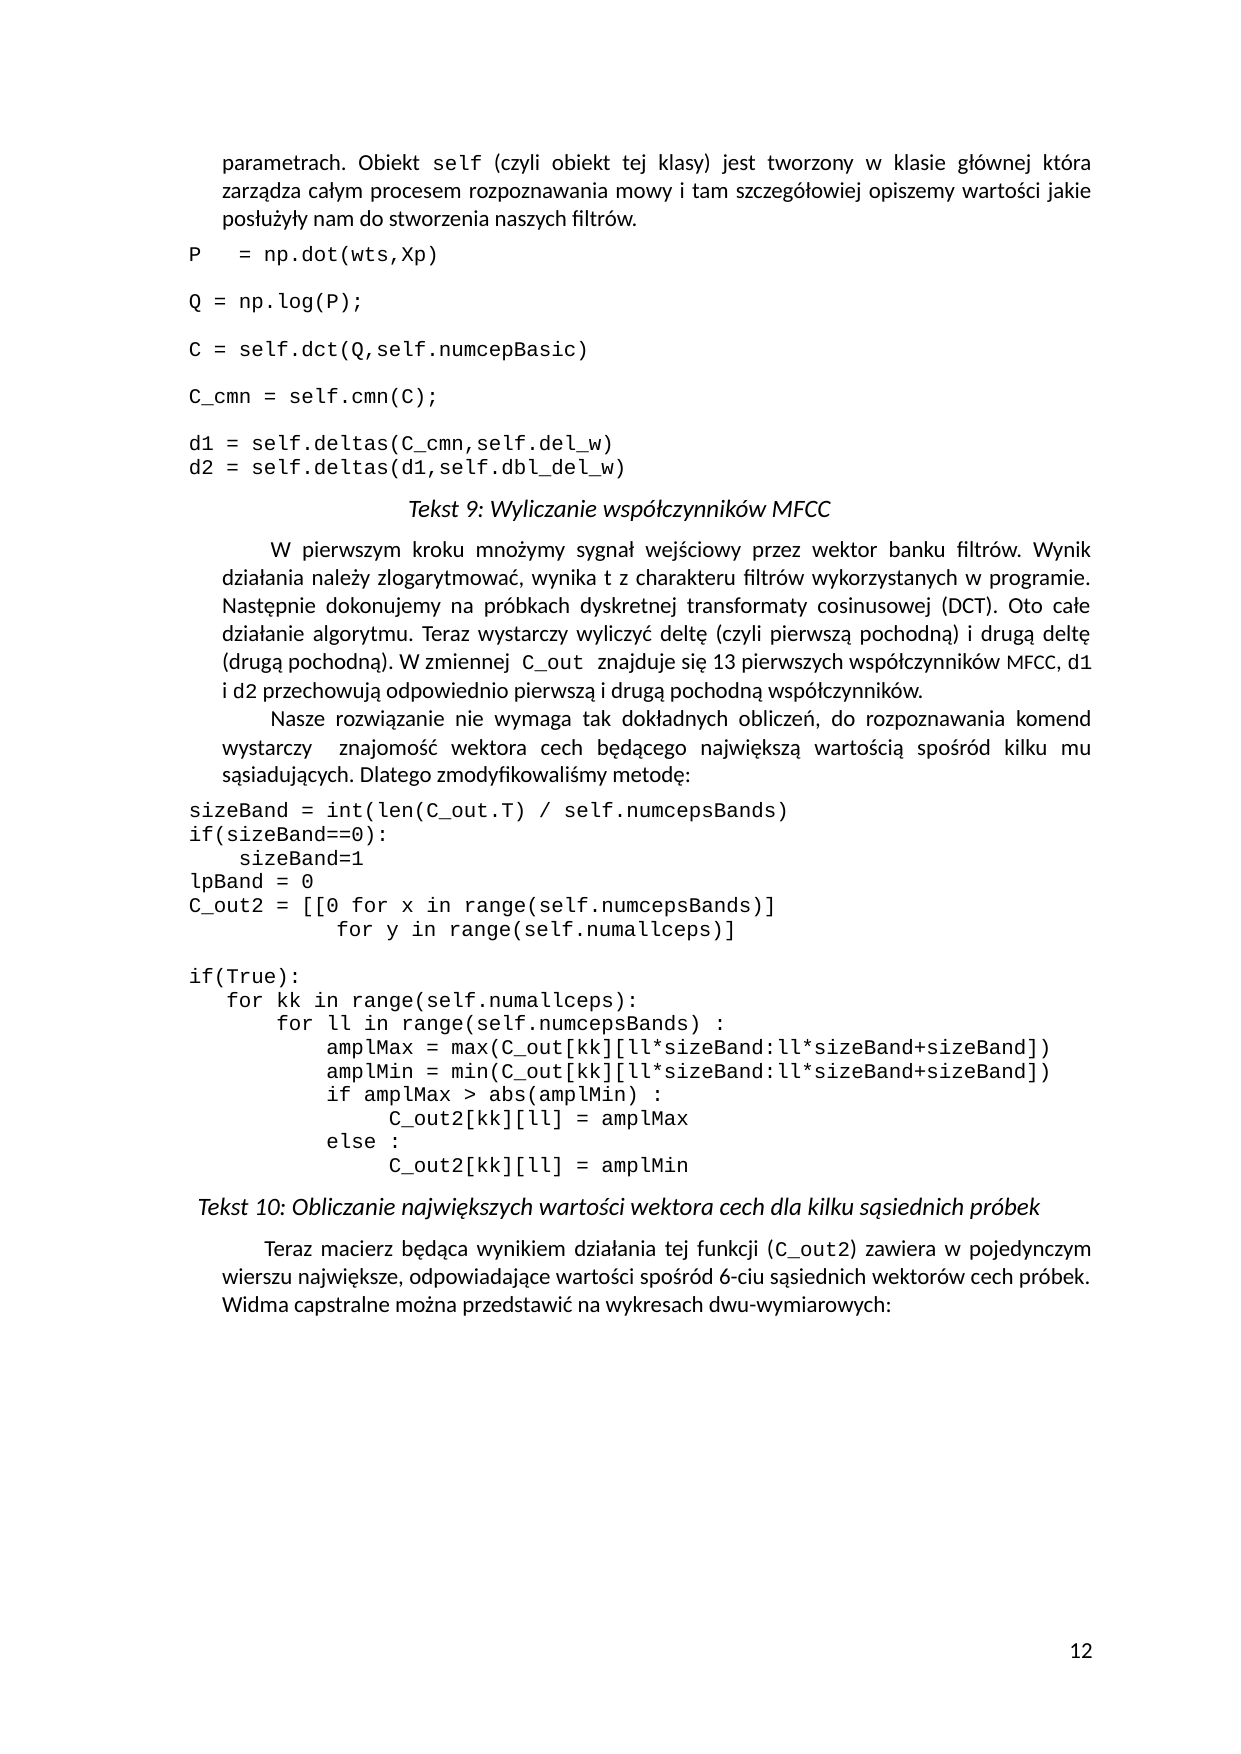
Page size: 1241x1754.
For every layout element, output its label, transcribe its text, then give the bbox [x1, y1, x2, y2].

text d2 = self.deltas(d1,self.dbl_del_w) [189, 457, 1052, 481]
text C = self.dct(Q,self.numcepBasic) [189, 339, 1052, 362]
text P = np.dot(wts,Xp) [189, 244, 1052, 268]
text Q = np.log(P); [189, 291, 1052, 315]
text lpBand = 0 [189, 871, 1052, 895]
text d1 = self.deltas(C_cmn,self.del_w) [189, 433, 1052, 457]
text Teraz macierz będąca wynikiem działania tej funkcji (C_out2) zawiera w pojedynczym wierszu największe, odpowiadające wartości spośród 6-ciu sąsiednich wektorów cech próbek. Widma capstralne można przedstawić na wykresach dwu-wymiarowych: [189, 789, 1092, 1318]
text sizeBand = int(len(C_out.T) / self.numcepsBands) [189, 801, 1052, 824]
text if(True): [189, 966, 1052, 990]
text amplMin = min(C_out[kk][ll*sizeBand:ll*sizeBand+sizeBand]) [189, 1061, 1052, 1084]
text Tekst 10: Obliczanie największych wartości wektora cech dla kilku sąsiednich próbek [189, 1191, 1052, 1222]
text else : [189, 1132, 1052, 1155]
text C_out2[kk][ll] = amplMin [189, 1155, 1052, 1179]
text if(sizeBand==0): [189, 824, 1052, 848]
text C_out2[kk][ll] = amplMax [189, 1108, 1052, 1132]
text sizeBand=1 [189, 848, 1052, 871]
text for kk in range(self.numallceps): [189, 990, 1052, 1013]
text Nasze rozwiązanie nie wymaga tak dokładnych obliczeń, do rozpoznawania komend wystarczy znajomość wektora cech będącego największą wartością spośród kilku mu sąsiadujących. Dlatego zmodyfikowaliśmy metodę: [222, 704, 1092, 789]
text C_out2 = [[0 for x in range(self.numcepsBands)] [189, 895, 1052, 919]
text for y in range(self.numallceps)] [189, 919, 1052, 942]
text if amplMax > abs(amplMin) : [189, 1084, 1052, 1108]
text Tekst 9: Wyliczanie współczynników MFCC [189, 493, 1052, 523]
text parametrach. Obiekt self (czyli obiekt tej klasy) jest tworzony w klasie głównej która zarządza całym procesem rozpoznawania mowy i tam szczegółowiej opiszemy wartości jakie posłużyły nam do stworzenia naszych filtrów. [222, 148, 1092, 232]
text amplMax = max(C_out[kk][ll*sizeBand:ll*sizeBand+sizeBand]) [189, 1037, 1052, 1061]
text for ll in range(self.numcepsBands) : [189, 1013, 1052, 1037]
text C_cmn = self.cmn(C); [189, 386, 1052, 409]
text W pierwszym kroku mnożymy sygnał wejściowy przez wektor banku filtrów. Wynik działania należy zlogarytmować, wynika t z charakteru filtrów wykorzystanych w programie. Następnie dokonujemy na próbkach dyskretnej transformaty cosinusowej (DCT). Oto całe działanie algorytmu. Teraz wystarczy wyliczyć deltę (czyli pierwszą pochodną) i drugą deltę (drugą pochodną). W zmiennej C_out znajduje się 13 pierwszych współczynników MFCC, d1 i d2 przechowują odpowiednio pierwszą i drugą pochodną współczynników. [189, 232, 1092, 704]
